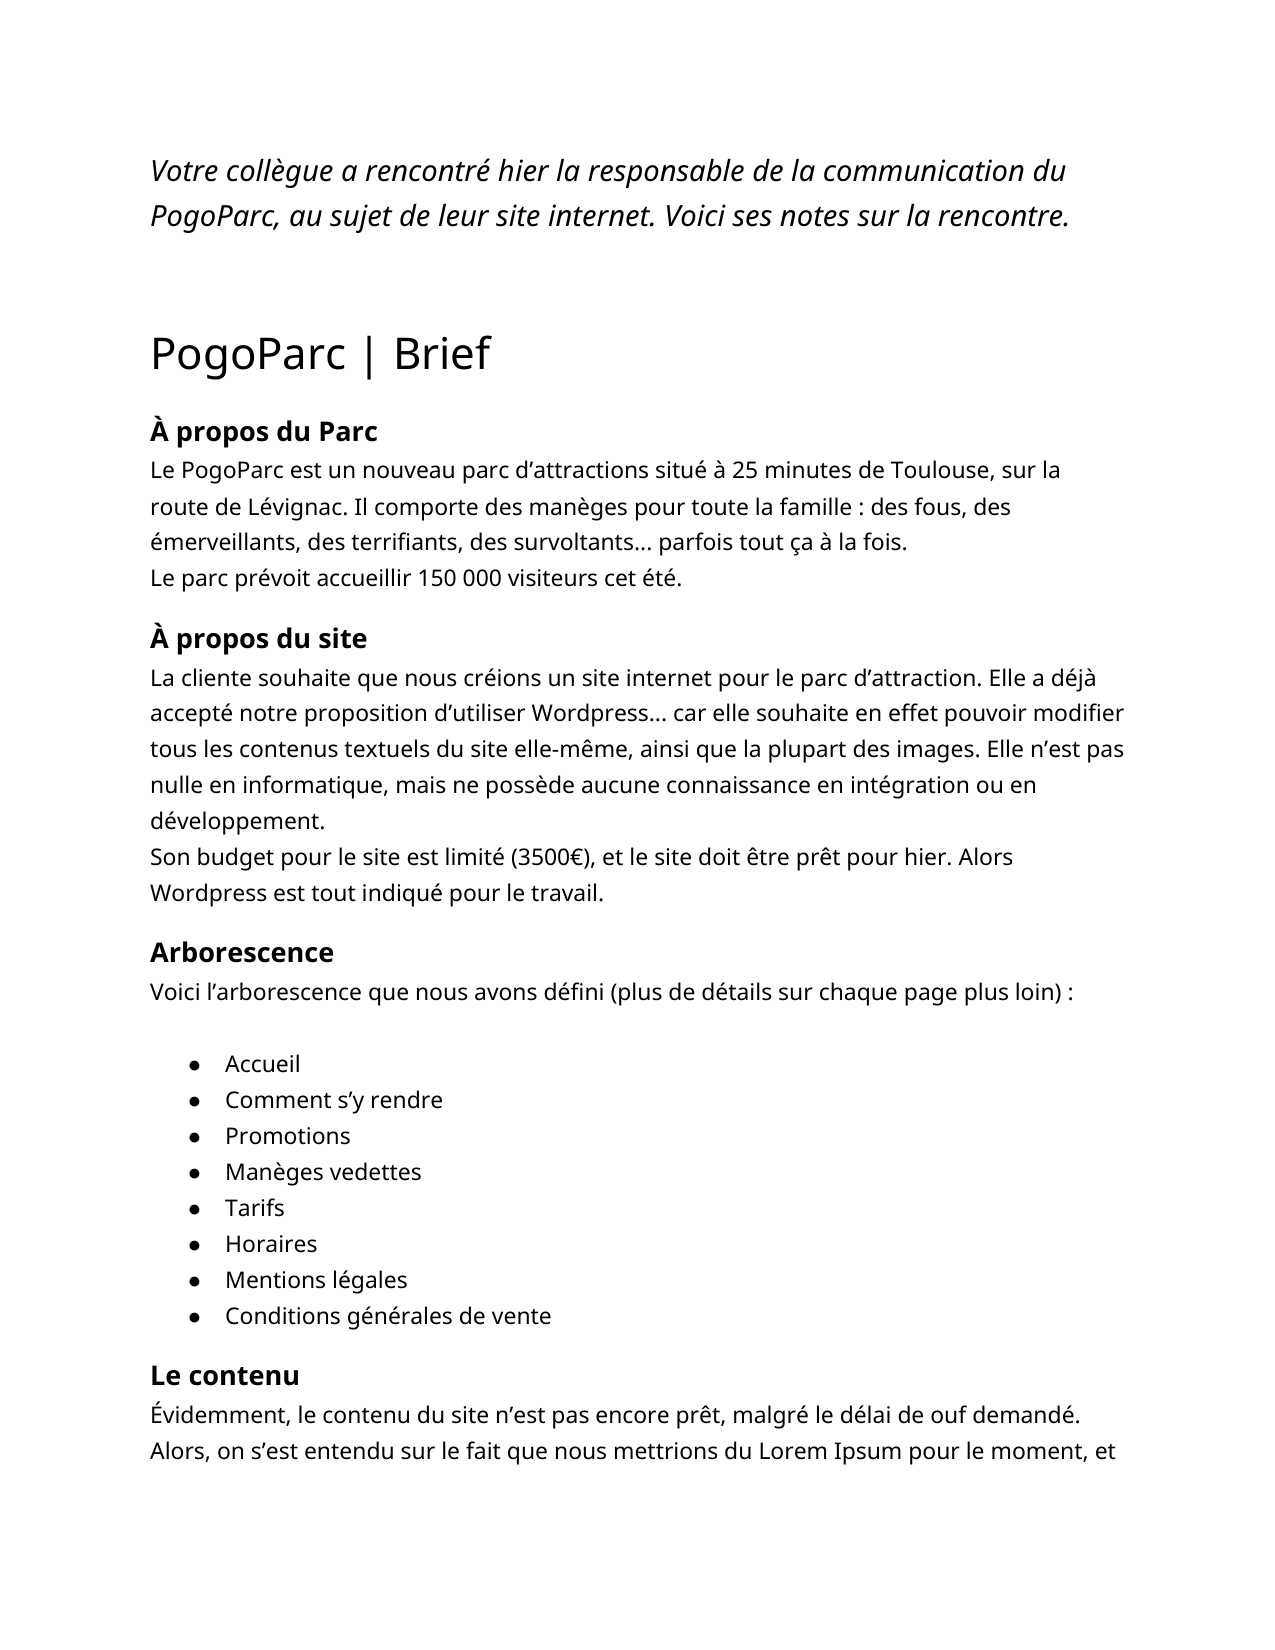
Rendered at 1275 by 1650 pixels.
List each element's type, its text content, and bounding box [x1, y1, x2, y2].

text Son budget pour le site est limité (3500€), et le site doit être prêt pour hier. Alors Wordpress est tout indiqué pour le travail. [150, 841, 1125, 908]
subtitle Le contenu [150, 1356, 1125, 1393]
list Comment s’y rendre [187, 1084, 1125, 1115]
list Conditions générales de vente [187, 1300, 1125, 1331]
subtitle Arborescence [150, 934, 1125, 971]
list Promotions [187, 1120, 1125, 1151]
text La cliente souhaite que nous créions un site internet pour le parc d’attraction. Elle a déjà accepté notre proposition d’utiliser Wordpress... car elle souhaite en effet pouvoir modifier tous les contenus textuels du site elle-même, ainsi que la plupart des images. Elle n’est pas nulle en informatique, mais ne possède aucune connaissance en intégration ou en développement. [150, 661, 1125, 836]
list Manèges vedettes [187, 1156, 1125, 1187]
subtitle À propos du Parc [150, 412, 1125, 449]
list Horaires [187, 1228, 1125, 1259]
list Accueil [187, 1048, 1125, 1079]
text Le PogoParc est un nouveau parc d’attractions situé à 25 minutes de Toulouse, sur la route de Lévignac. Il comporte des manèges pour toute la famille : des fous, des émerveillants, des terrifiants, des survoltants... parfois tout ça à la fois. [150, 454, 1125, 558]
text Le parc prévoit accueillir 150 000 visiteurs cet été. [150, 562, 1125, 593]
subtitle À propos du site [150, 619, 1125, 656]
text Évidemment, le contenu du site n’est pas encore prêt, malgré le délai de ouf demandé. Alors, on s’est entendu sur le fait que nous mettrions du Lorem Ipsum pour le moment, et [150, 1399, 1125, 1466]
title PogoParc | Brief [150, 323, 1125, 382]
list Tarifs [187, 1192, 1125, 1223]
list Mentions légales [187, 1264, 1125, 1295]
text Voici l’arborescence que nous avons défini (plus de détails sur chaque page plus loin) : [150, 976, 1125, 1007]
text Votre collègue a rencontré hier la responsable de la communication du PogoParc, au sujet de leur site internet. Voici ses notes sur la rencontre. [150, 150, 1125, 235]
